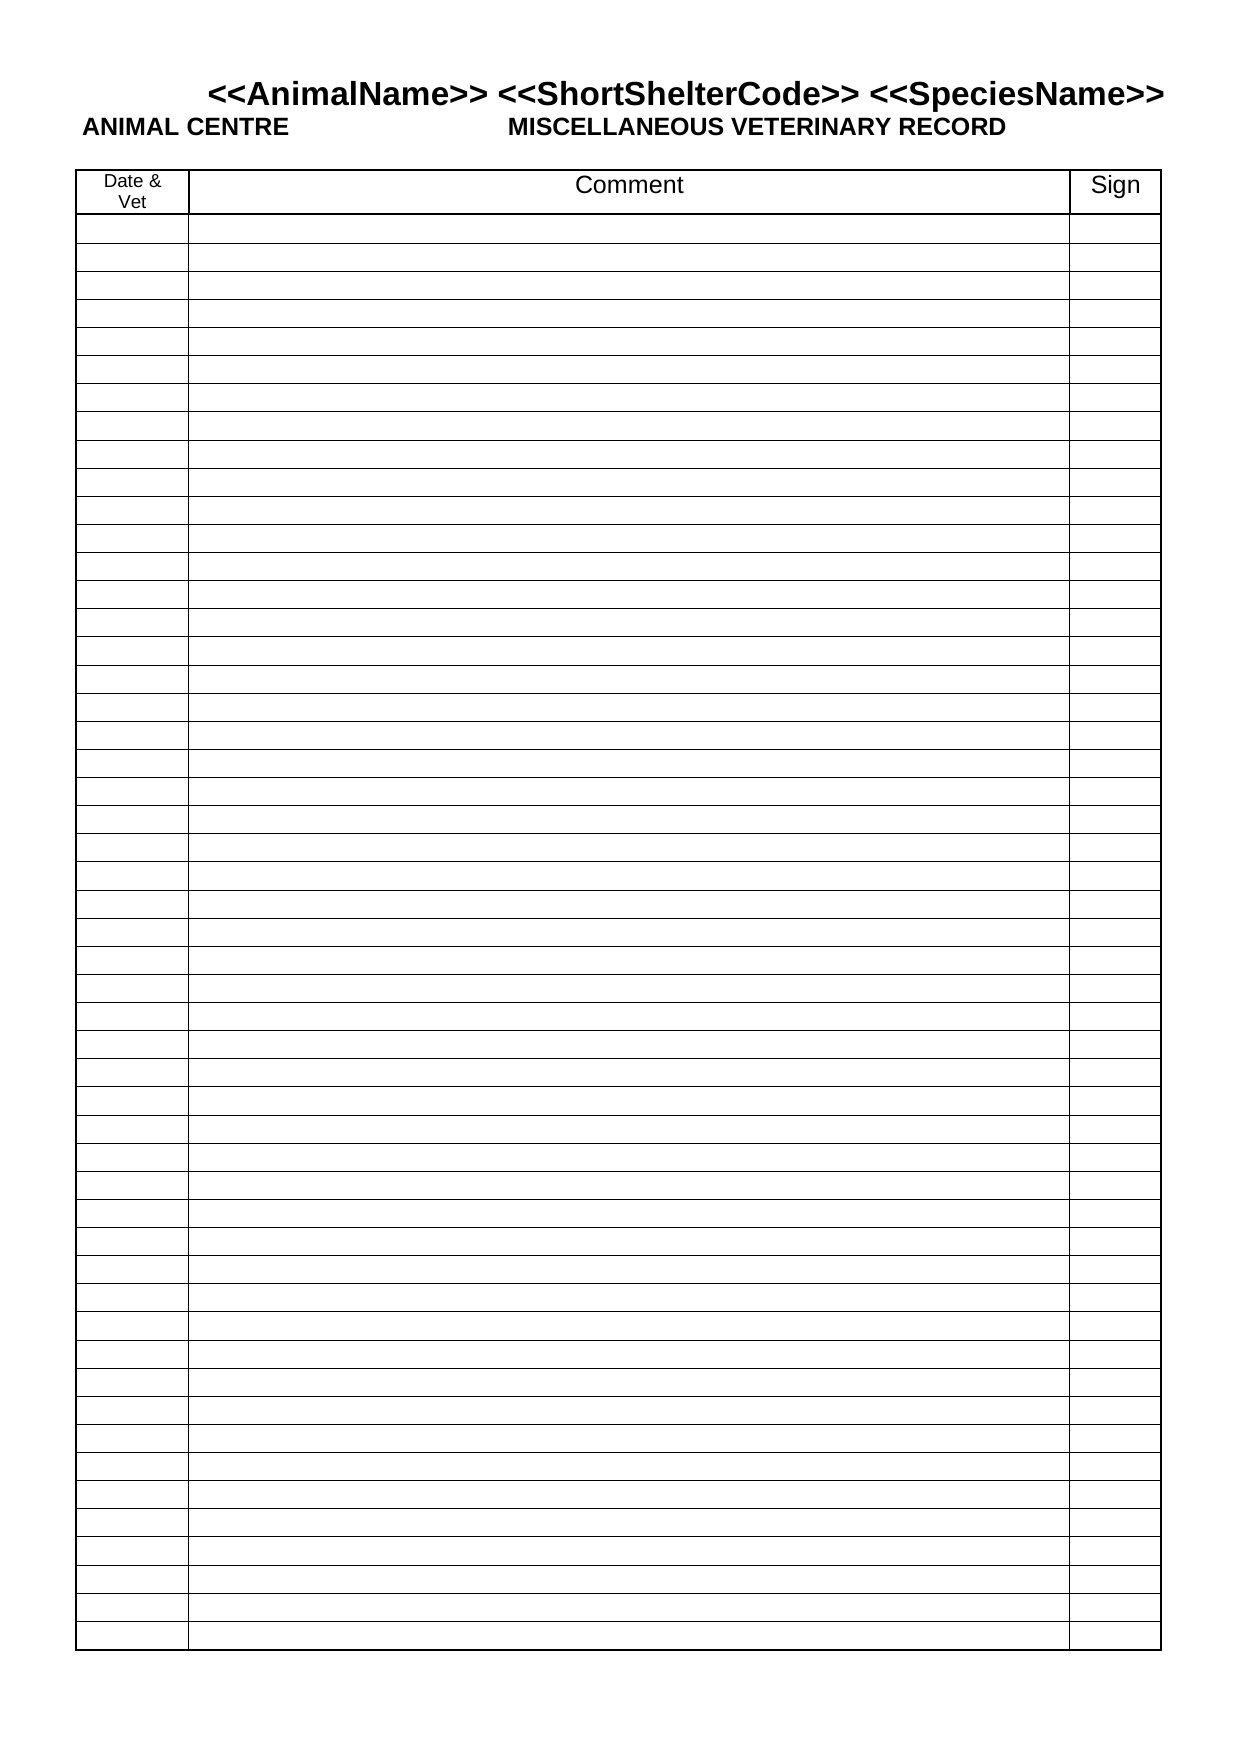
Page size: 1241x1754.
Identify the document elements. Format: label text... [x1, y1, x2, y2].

table_cell [189, 1172, 1069, 1199]
table_cell [1070, 834, 1160, 861]
table_cell [189, 356, 1069, 383]
table_cell [189, 1341, 1069, 1368]
table_cell [1070, 947, 1160, 974]
table_cell [77, 806, 188, 833]
table_header Sign [1071, 171, 1160, 213]
table_cell [77, 1116, 188, 1143]
table_cell [189, 384, 1069, 411]
table_cell [189, 215, 1069, 243]
table_cell [77, 1284, 188, 1311]
table_cell [1070, 806, 1160, 833]
table_cell [1070, 1003, 1160, 1030]
table_cell [77, 244, 188, 271]
table_cell [189, 1312, 1069, 1340]
table_cell [1070, 553, 1160, 580]
table_cell [77, 1425, 188, 1452]
table_cell [189, 891, 1069, 918]
table_cell [189, 1144, 1069, 1171]
table_cell [189, 750, 1069, 777]
table_cell [1070, 1341, 1160, 1368]
table_cell [77, 947, 188, 974]
table_cell [1070, 609, 1160, 636]
table_cell [189, 1453, 1069, 1480]
table_cell [1070, 1031, 1160, 1058]
table_cell [77, 666, 188, 693]
table_cell [77, 1200, 188, 1227]
table_header Comment [190, 171, 1069, 213]
table_cell [1070, 722, 1160, 749]
table_cell [189, 694, 1069, 721]
table_cell [189, 244, 1069, 271]
table_cell [1070, 412, 1160, 440]
table_cell [77, 1341, 188, 1368]
table_cell [1070, 1594, 1160, 1621]
table_cell [1070, 328, 1160, 355]
table_cell [189, 1256, 1069, 1283]
table_cell [1070, 497, 1160, 524]
table_cell [1070, 1059, 1160, 1086]
table_cell [189, 1087, 1069, 1115]
table_cell [77, 1228, 188, 1255]
table_cell [77, 553, 188, 580]
table_cell [189, 441, 1069, 468]
table_cell [189, 778, 1069, 805]
table_cell [77, 891, 188, 918]
table_cell [77, 1256, 188, 1283]
table_cell [77, 1537, 188, 1565]
table_cell [189, 834, 1069, 861]
table_cell [1070, 1312, 1160, 1340]
table_cell [77, 975, 188, 1002]
table_cell [1070, 637, 1160, 665]
table_cell [1070, 1172, 1160, 1199]
table_cell [189, 975, 1069, 1002]
table_cell [189, 1116, 1069, 1143]
table_cell [1070, 384, 1160, 411]
table_cell [77, 834, 188, 861]
table_cell [189, 1622, 1069, 1649]
table_cell [1070, 1425, 1160, 1452]
table_cell [189, 1059, 1069, 1086]
table_cell [189, 1537, 1069, 1565]
table_cell [77, 1566, 188, 1593]
table_cell [77, 412, 188, 440]
table_cell [189, 553, 1069, 580]
table_cell [189, 497, 1069, 524]
table_cell [189, 609, 1069, 636]
table_cell [1070, 1087, 1160, 1115]
table_cell [1070, 1116, 1160, 1143]
table_cell [77, 1144, 188, 1171]
table_cell [1070, 215, 1160, 243]
table_cell [1070, 666, 1160, 693]
table_cell [189, 919, 1069, 946]
table_cell [1070, 975, 1160, 1002]
table_cell [189, 1369, 1069, 1396]
table_cell [1070, 1256, 1160, 1283]
table_cell [1070, 694, 1160, 721]
table_cell [1070, 1566, 1160, 1593]
text ANIMAL CENTRE MISCELLANEOUS VETERINARY RECORD [75, 112, 1165, 141]
table_cell [189, 1397, 1069, 1424]
table_cell [189, 947, 1069, 974]
table_cell [77, 1594, 188, 1621]
table_cell [77, 750, 188, 777]
table_cell [189, 1509, 1069, 1536]
table_cell [1070, 244, 1160, 271]
table_cell [1070, 750, 1160, 777]
table_cell [189, 806, 1069, 833]
table_cell [1070, 1369, 1160, 1396]
table_cell [189, 1481, 1069, 1508]
table_cell [1070, 356, 1160, 383]
table_cell [77, 722, 188, 749]
table_cell [77, 1622, 188, 1649]
table_cell [77, 300, 188, 327]
table_cell [77, 469, 188, 496]
table_cell [77, 609, 188, 636]
table_cell [189, 1031, 1069, 1058]
table_cell [1070, 525, 1160, 552]
table_cell [77, 497, 188, 524]
table_cell [77, 215, 188, 243]
table_cell [1070, 441, 1160, 468]
table_cell [189, 300, 1069, 327]
table_cell [189, 1425, 1069, 1452]
table_cell [189, 272, 1069, 299]
table_cell [77, 1509, 188, 1536]
table_cell [1070, 1537, 1160, 1565]
table_cell [189, 722, 1069, 749]
text <<AnimalName>> <<ShortShelterCode>> <<SpeciesName>> [75, 75, 1165, 112]
table_cell [1070, 1622, 1160, 1649]
table_cell [189, 666, 1069, 693]
table_cell [77, 525, 188, 552]
table_cell [189, 1566, 1069, 1593]
table_cell [189, 412, 1069, 440]
table_cell [189, 1200, 1069, 1227]
table_cell [77, 1369, 188, 1396]
table_cell [1070, 1200, 1160, 1227]
table_cell [77, 441, 188, 468]
table_cell [189, 862, 1069, 890]
table_cell [1070, 919, 1160, 946]
table_cell [1070, 272, 1160, 299]
table_cell [1070, 1144, 1160, 1171]
table_cell [77, 1031, 188, 1058]
table_cell [77, 1397, 188, 1424]
table_cell [77, 778, 188, 805]
table_cell [189, 581, 1069, 608]
table_cell [1070, 1284, 1160, 1311]
table_cell [189, 1594, 1069, 1621]
table_cell [189, 1228, 1069, 1255]
table_cell [77, 694, 188, 721]
table_cell [1070, 1509, 1160, 1536]
table_cell [189, 637, 1069, 665]
table_cell [77, 581, 188, 608]
table_cell [77, 1003, 188, 1030]
table_cell [77, 1312, 188, 1340]
table_cell [189, 1003, 1069, 1030]
table_cell [1070, 891, 1160, 918]
table_cell [1070, 778, 1160, 805]
table_cell [77, 384, 188, 411]
table_cell [77, 637, 188, 665]
table_cell [77, 1172, 188, 1199]
table_cell [77, 356, 188, 383]
table_cell [1070, 1481, 1160, 1508]
table_cell [77, 1453, 188, 1480]
table_cell [1070, 300, 1160, 327]
table_cell [1070, 581, 1160, 608]
table_cell [77, 272, 188, 299]
table_cell [1070, 862, 1160, 890]
table_cell [77, 328, 188, 355]
table_cell [1070, 1453, 1160, 1480]
table_cell [189, 525, 1069, 552]
table_cell [77, 919, 188, 946]
table_cell [189, 469, 1069, 496]
table_cell [189, 1284, 1069, 1311]
table_header Date & Vet [77, 171, 188, 213]
table_cell [77, 1059, 188, 1086]
table_cell [1070, 1228, 1160, 1255]
table_cell [77, 1087, 188, 1115]
table_cell [77, 1481, 188, 1508]
table_cell [77, 862, 188, 890]
table_cell [189, 328, 1069, 355]
table_cell [1070, 1397, 1160, 1424]
table_cell [1070, 469, 1160, 496]
